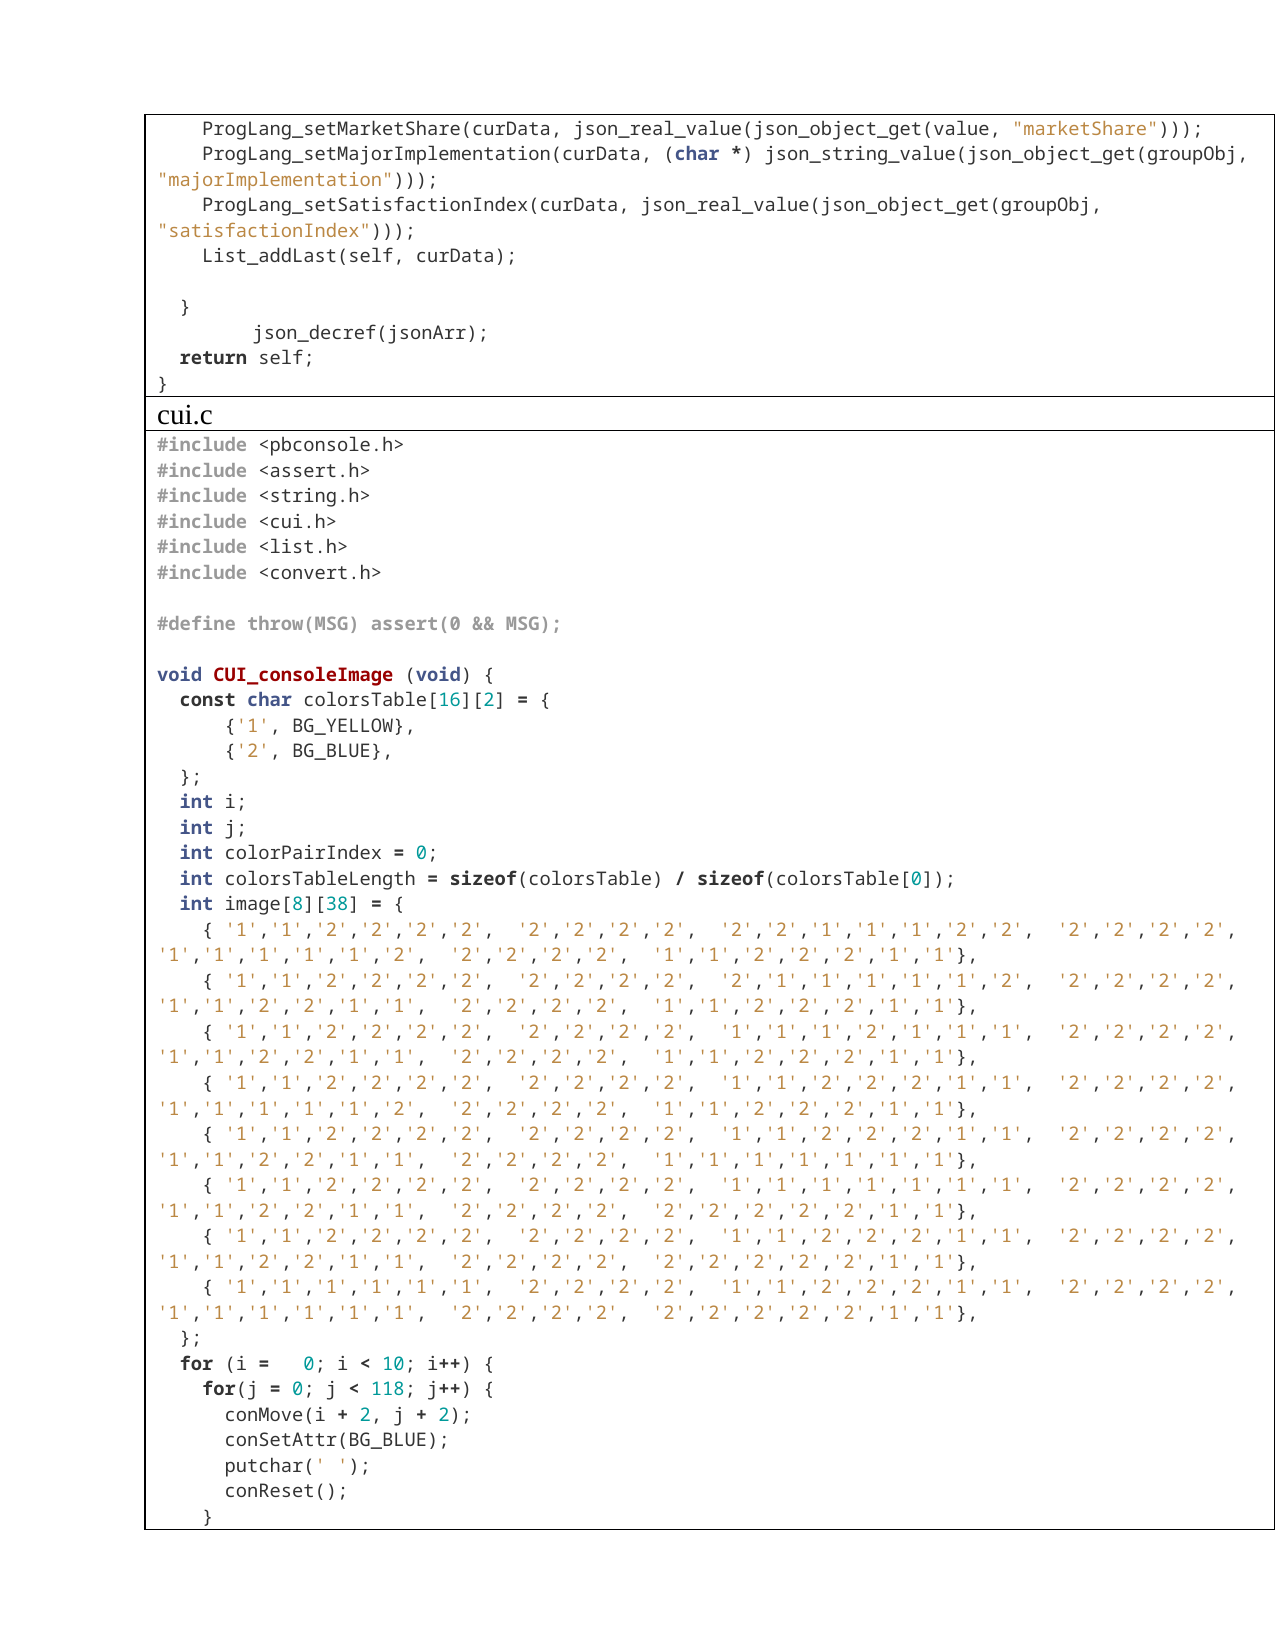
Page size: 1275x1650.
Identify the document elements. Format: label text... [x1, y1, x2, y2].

table_cell cui.c [146, 397, 1274, 430]
table_cell #include <pbconsole.h> #include <assert.h> #include <string.h> #include <cui.h> #include <list.h> #include <convert.h> #define throw(MSG) assert(0 && MSG); void CUI_consoleImage (void) { const char colorsTable[16][2] = { {'1', BG_YELLOW}, {'2', BG_BLUE}, }; int i; int j; int colorPairIndex = 0; int colorsTableLength = sizeof(colorsTable) / sizeof(colorsTable[0]); int image[8][38] = { { '1','1','2','2','2','2', '2','2','2','2', '2','2','1','1','1','2','2', '2','2','2','2', '1','1','1','1','1','2', '2','2','2','2', '1','1','2','2','2','1','1'}, { '1','1','2','2','2','2', '2','2','2','2', '2','1','1','1','1','1','2', '2','2','2','2', '1','1','2','2','1','1', '2','2','2','2', '1','1','2','2','2','1','1'}, { '1','1','2','2','2','2', '2','2','2','2', '1','1','1','2','1','1','1', '2','2','2','2', '1','1','2','2','1','1', '2','2','2','2', '1','1','2','2','2','1','1'}, { '1','1','2','2','2','2', '2','2','2','2', '1','1','2','2','2','1','1', '2','2','2','2', '1','1','1','1','1','2', '2','2','2','2', '1','1','2','2','2','1','1'}, { '1','1','2','2','2','2', '2','2','2','2', '1','1','2','2','2','1','1', '2','2','2','2', '1','1','2','2','1','1', '2','2','2','2', '1','1','1','1','1','1','1'}, { '1','1','2','2','2','2', '2','2','2','2', '1','1','1','1','1','1','1', '2','2','2','2', '1','1','2','2','1','1', '2','2','2','2', '2','2','2','2','2','1','1'}, { '1','1','2','2','2','2', '2','2','2','2', '1','1','2','2','2','1','1', '2','2','2','2', '1','1','2','2','1','1', '2','2','2','2', '2','2','2','2','2','1','1'}, { '1','1','1','1','1','1', '2','2','2','2', '1','1','2','2','2','1','1', '2','2','2','2', '1','1','1','1','1','1', '2','2','2','2', '2','2','2','2','2','1','1'}, }; for (i = 0; i < 10; i++) { for(j = 0; j < 118; j++) { conMove(i + 2, j + 2); conSetAttr(BG_BLUE); putchar(' '); conReset(); } } for (i = 0; i < 8; i++) { for (j = 0; j < 38; j++) { char colorCode = '\0'; char color = '\0'; /* get current color code from colorsPalette */ colorCode = image[i][j]; /* find corresponding color in table */ for (colorPairIndex = 0; colorPairIndex < colorsTableLength; colorPairIndex++) { char colorPairCode = colorsTable[colorPairIndex][0]; char colorPairColor = colorsTable[colorPairIndex][1]; if (colorCode == colorPairCode) { color = colorPairColor; break; /* we have found our color, break the loop */ } } /* print space with founded color background */ conSetAttr(color); conMove(3 + i, 41 + j); putchar(' '); } conReset(); puts(""); } conSetAttr(BG_RED); for (i = 0; i < 37; i++) { conMove(i + 1, 1); putchar(' '); conMove(i + 1, 121); putchar(' '); } for (i = 0; i < 120; i++) { conMove(1, i + 1); putchar(' '); conMove(12, i + 1); putchar(' '); conMove(22, i + 1); putchar(' '); conMove(38, i + 1); putchar(' '); } conSetAttr(FG_BLACK); conSetAttr(BG_WHITE); conMove(12, 45); printf("CHOOSE TASK (use \"w\" or \"s\")"); conMove(22, 56); printf("DISPLAY"); conReset(); } void CUI_menuChoice(char command, int * choice, int limit, char menu[][300], int length) { int prev = 1; if (command == 'w') { *choice = *choice - 1; prev = *choice + 1; } if (command == 's') { *choice = *choice + 1; prev = *choice - 1; } if (*choice > limit) { *choice = 0; } if (*choice < 0) { *choice = limit; } if (prev > limit) { prev = 0; } if (prev < 0) { prev = limit; } if (limit == 10) { CUI_menuTasks(menu, 0, *choice, prev, length); } else if (limit == 1) { CUI_mainMenu(menu, 0, *choice, prev, length); } else if (limit == 4) { conMove(24, 55); printf("%s", menu[*choice]); } } void CUI_menuTasks(char menu [][300], int clear, int choice, int prev, int length) { int i = 0; enum {x = 14, y1 = 8, y2 = 58}; if (clear == 1) { conClear(); CUI_consoleImage(); for (i = 0; i < length; i++) { if (i / 5 == 0) { conMove(x + i, y1); } else if (i == 10) { conMove(20, 51); } else { conMove(x + i - 5, y2); } puts(menu[i]); } } if (prev / 5 == 0) { conMove(x + prev, y1); } else if (prev == 10) { conMove(20, 51); } else { conMove(x + prev - 5, y2); } puts(menu[prev]); conSetAttr(BG_BLACK); if (choice / 5 == 0) { conMove(x + choice, y1); } else if (choice == 10) { conMove(20, 51); } else { conMove(x + choice - 5, y2); } puts(menu[choice]); conReset(); } void CUI_mainMenu(char menu [][300], int clear, int choice, int prev, int length) { int i = 0; enum {x = 14, y = 44}; if (clear == 1) { conClear(); CUI_consoleImage(); for (i = 0; i < length; i++) { conMove(x + i, y); puts(menu[i]); } } conMove(x + prev, y); puts(menu[prev]); conSetAttr(BG_BLACK); conMove(x + choice, y); puts(menu[choice]); conReset(); } void CUI_endProg(void) { const char colorsTable[16][2] = { {'0', BG_BLACK}, {'1', BG_INTENSITY_BLACK}, {'2', BG_BLUE}, {'3', BG_YELLOW}, {'4', BG_GREEN}, {'5', BG_MAGENTA}, {'6', BG_CYAN}, {'7', BG_INTENSITY_CYAN}, {'8', BG_RED}, {'9', BG_INTENSITY_RED}, {'B', BG_INTENSITY_YELLOW}, {'A', BG_INTENSITY_GREEN}, {'C', BG_INTENSITY_BLUE}, {'D', BG_INTENSITY_MAGENTA}, {'E', BG_WHITE}, {'F', BG_INTENSITY_WHITE} }; int i, j; int colorPairIndex = 0; int colorsTableLength = sizeof(colorsTable) / sizeof(colorsTable[0]); char image[28][28] = { { '1','1','1','1','1','1','1','1','1','1','1','1','1','1','1','1','1','1','1','1','1','1','1','1','1','1','1','1' }, { '1','1','1','1','1','1','1','1','1','1','1','1','1','1','1','1','1','1','1','1','1','1','1','1','1','1','1','1' }, { '1','1','1','1','1','1','1','1','1','1','1','1','1','1','1','1','1','1','1','1','1','1','1','1','1','1','1','1' }, { '1','1','1','1','1','1','1','1','1','1','1','1','1','1','1','1','1','1','1','1','1','1','1','1','1','1','1','1' }, { '1','1','1','1','1','1','1','1','1','1','1','1','1','1','1','1','1','1','1','1','1','1','1','1','1','1','1','1' }, { '1','1','1','1','1','1','1','1','1','1','1','1','1','1','1','1','1','1','1','1','1','1','1','1','1','1','1','1' }, { 'F','F','F','F','F','F','F','F','F','F','0','0','0','0','0','0','0','0','0','0','0','F','F','F','F','F','F','F' }, { 'F','F','F','F','F','F','F','F','0','0','F','F','F','F','F','F','F','F','F','F','0','0','0','0','F','F','F','F' }, { 'F','F','F','F','F','0','0','0','F','F','F','F','F','F','F','0','F','F','F','F','F','F','F','0','0','0','0','F' }, { 'F','F','F','0','0','F','F','F','F','F','F','F','F','F','F','0','F','F','F','F','F','F','F','F','F','F','0','0' }, { 'F','0','0','F','F','F','F','F','F','0','F','F','F','F','F','0','F','F','F','F','F','F','F','F','F','F','F','F' }, { '0','F','F','F','F','F','F','F','0','F','0','C','F','F','F','F','0','F','F','0','F','F','F','F','F','F','F','F' }, { 'F','0','0','F','F','F','F','F','0','0','0','C','0','F','F','F','0','F','F','0','F','F','F','F','F','F','F','F' }, { 'F','F','F','0','F','F','F','F','0','0','C','C','F','0','F','F','F','0','F','F','0','F','F','F','F','F','F','F' }, { 'F','F','F','F','0','F','F','F','F','0','C','C','F','0','F','F','F','0','F','F','0','F','F','F','F','F','F','F' }, { 'F','F','F','F','0','F','F','F','F','F','C','C','0','3','0','F','F','F','0','F','F','0','F','F','F','F','F','F' }, { 'F','F','F','0','F','F','F','F','F','0','F','C','F','0','F','F','F','F','0','0','0','0','F','F','F','F','F','F' }, { 'F','0','0','F','F','F','F','F','0','F','0','C','F','0','F','F','F','F','F','F','F','F','F','F','F','F','F','F' }, { '0','F','F','F','F','F','F','F','0','0','0','C','0','F','F','F','F','F','0','0','0','0','0','0','0','0','0','0' }, { 'F','0','0','F','F','F','F','F','C','C','C','C','F','F','F','F','F','F','F','F','F','F','F','F','0','0','F','F' }, { 'F','F','F','0','0','0','0','0','C','C','C','C','0','0','0','0','0','0','0','0','0','0','0','0','0','F','F','F' }, { 'F','F','F','F','F','C','C','C','C','C','C','C','C','C','C','F','F','F','F','F','F','F','F','F','F','F','F','F' }, { '1','1','1','1','1','1','1','1','1','1','1','1','1','1','1','1','1','1','1','1','1','1','1','1','1','1','1','1' }, { '1','1','1','1','1','1','1','1','1','1','1','1','1','1','1','1','1','1','1','1','1','1','1','1','1','1','1','1' }, { '1','1','1','1','1','1','1','1','1','1','1','1','1','1','1','1','1','1','1','1','1','1','1','1','1','1','1','1' }, { '1','1','1','1','1','1','1','1','1','1','1','1','1','1','1','1','1','1','1','1','1','1','1','1','1','1','1','1' }, { '1','1','1','1','1','1','1','1','1','1','1','1','1','1','1','1','1','1','1','1','1','1','1','1','1','1','1','1' }, { '1','1','1','1','1','1','1','1','1','1','1','1','1','1','1','1','1','1','1','1','1','1','1','1','1','1','1','1' } }; int length_i = sizeof(image) / sizeof(image[0]); int length_j = sizeof(image[0]) / sizeof(image[0][0]); conClear(); for (i = 2; i < length_i - 2; i++) { for (j = 0; j < length_j; j++) { char colorCode = '\0'; char color = '\0'; /* get current color code from colorsPalette */ colorCode = image[i][j]; /* find corresponding color in table */ for (colorPairIndex = 0; colorPairIndex < colorsTableLength; colorPairIndex++) { char colorPairCode = colorsTable[colorPairIndex][0]; char colorPairColor = colorsTable[colorPairIndex][1]; if (colorCode == colorPairCode) { color = colorPairColor; break; /* we have found our color, break the loop */ } } /* print space with founded color background */ conSetAttr(color); conMove(i + 8, j + 46); putchar(' '); } conReset(); puts(""); } puts(""); conSetAttr(FG_RED); for (i = 0; i < 125; i++) { conMove(34, 1 + i); putchar('='); conMove(36, 1 + i); putchar('='); } CUI_printStr("Goodbye", 35, 55, "FG_YELLOW"); conShowCursor(); conMove(37, 1); } void CUI_printList(List * self) { int count = List_count(self); int i = 0; if (count == 0) { CUI_printStr("Список порожній!", 1, 54, "FG_YELLOW"); return; } for (i = 0; i < count; i++) { CUI_printNode(List_elementAt(self, i)); } } void CUI_printNode(ListNode * node) { if (node == NULL) throw("NULL reference"); ProgLang_print(List_getProgLang(node)); puts(""); } void CUI_controlPrint(List * self) { char commandExit = '1'; int position = 0; int index = 0; int countNode = 0; while(commandExit != '\n') { conClear(); index = position; while(List_elementAt(self, index) != NULL && countNode <= 5) { CUI_printNode(List_elementAt(self, index)); index++; countNode++; } countNode = 0; CUI_printStr("Натисніть \"Enter\" щоб продовжити", 37, 48, "FG_GREEN"); commandExit = conGetChar(); if (commandExit == 'w') { if(position != 0) position--; } if (commandExit == 's') { if (position != List_count(self) - 1 && List_count(self) - position >= 6) position++; } } } void CUI_printNodeInMenu(ListNode * node, int x, int y) { if (node != NULL) { const char * fullname = ProgLang_getFullname(List_getProgLang(node)); int date = ProgLang_getDate(List_getProgLang(node)); float marketShare = ProgLang_getMarketShare(List_getProgLang(node)); const char * majorImplementation = ProgLang_getMajorImplementation(List_getProgLang(node)); float satisfactionIndex = ProgLang_getSatisfactionIndex(List_getProgLang(node)); conMove(x, y); printf("Fullname: %s", fullname); conMove(x + 1, y); printf("Date of occurrence: %i", date); conMove(x + 2, y); printf("Market share: %.2f", marketShare); conMove(x + 3, y); printf("Major implementation: %s", majorImplementation); conMove(x + 4, y); printf("Satisfaction index: %.2f", satisfactionIndex); } else { conMove(x, y); conSetAttr(FG_YELLOW); printf("Вузла з даним індексом не існує!\n"); conReset(); } } void CUI_printStr(const char * str , int x, int y, const char * color) { conMove(x, y); if (strcmp(color, "FG_GREEN") == 0) { conSetAttr(FG_GREEN); } else if (strcmp(color, "FG_YELLOW") == 0) { conSetAttr(FG_YELLOW); } printf("%s", str); conReset(); } void CUI_listInfo(int numberOfNode) { conMove(1, 48); conSetAttr(BG_WHITE); conSetAttr(FG_BLACK); printf(" Number of Nodes: %i ", numberOfNode); conReset(); } void CUI_findLanguages(List * self, int date) { int i = 0; List * list = List_new(); for (i = 0; i < List_count(self); i++) { ListNode * cur = List_elementAt(self, i); int curDate = ProgLang_getDate(List_getProgLang(cur)); if (curDate < date) { char buffer[100]; ProgLang_toString(List_getProgLang(cur), buffer); ProgLang * new = ProgLang_new(buffer); List_addLast(list, new); } } if (List_count(list) != 0) { CUI_controlPrint(list); List_clear(list); } else { CUI_printStr("Список порожній!", 1, 54, "FG_YELLOW"); CUI_printStr("Натисніть \"Enter\" щоб продовжити", 37, 48, "FG_GREEN"); conGetChar(); } List_free(&list); } int CUI_determineFormat(const char * fileName) { if (strstr(fileName, ".xml") && fileName[strlen(fileName) - 1] == 'l') return formatXML; if (strstr(fileName, ".json") && fileName[strlen(fileName) - 1] == 'n') return formatJSON; return formatSTANDART; } [146, 431, 1274, 1529]
